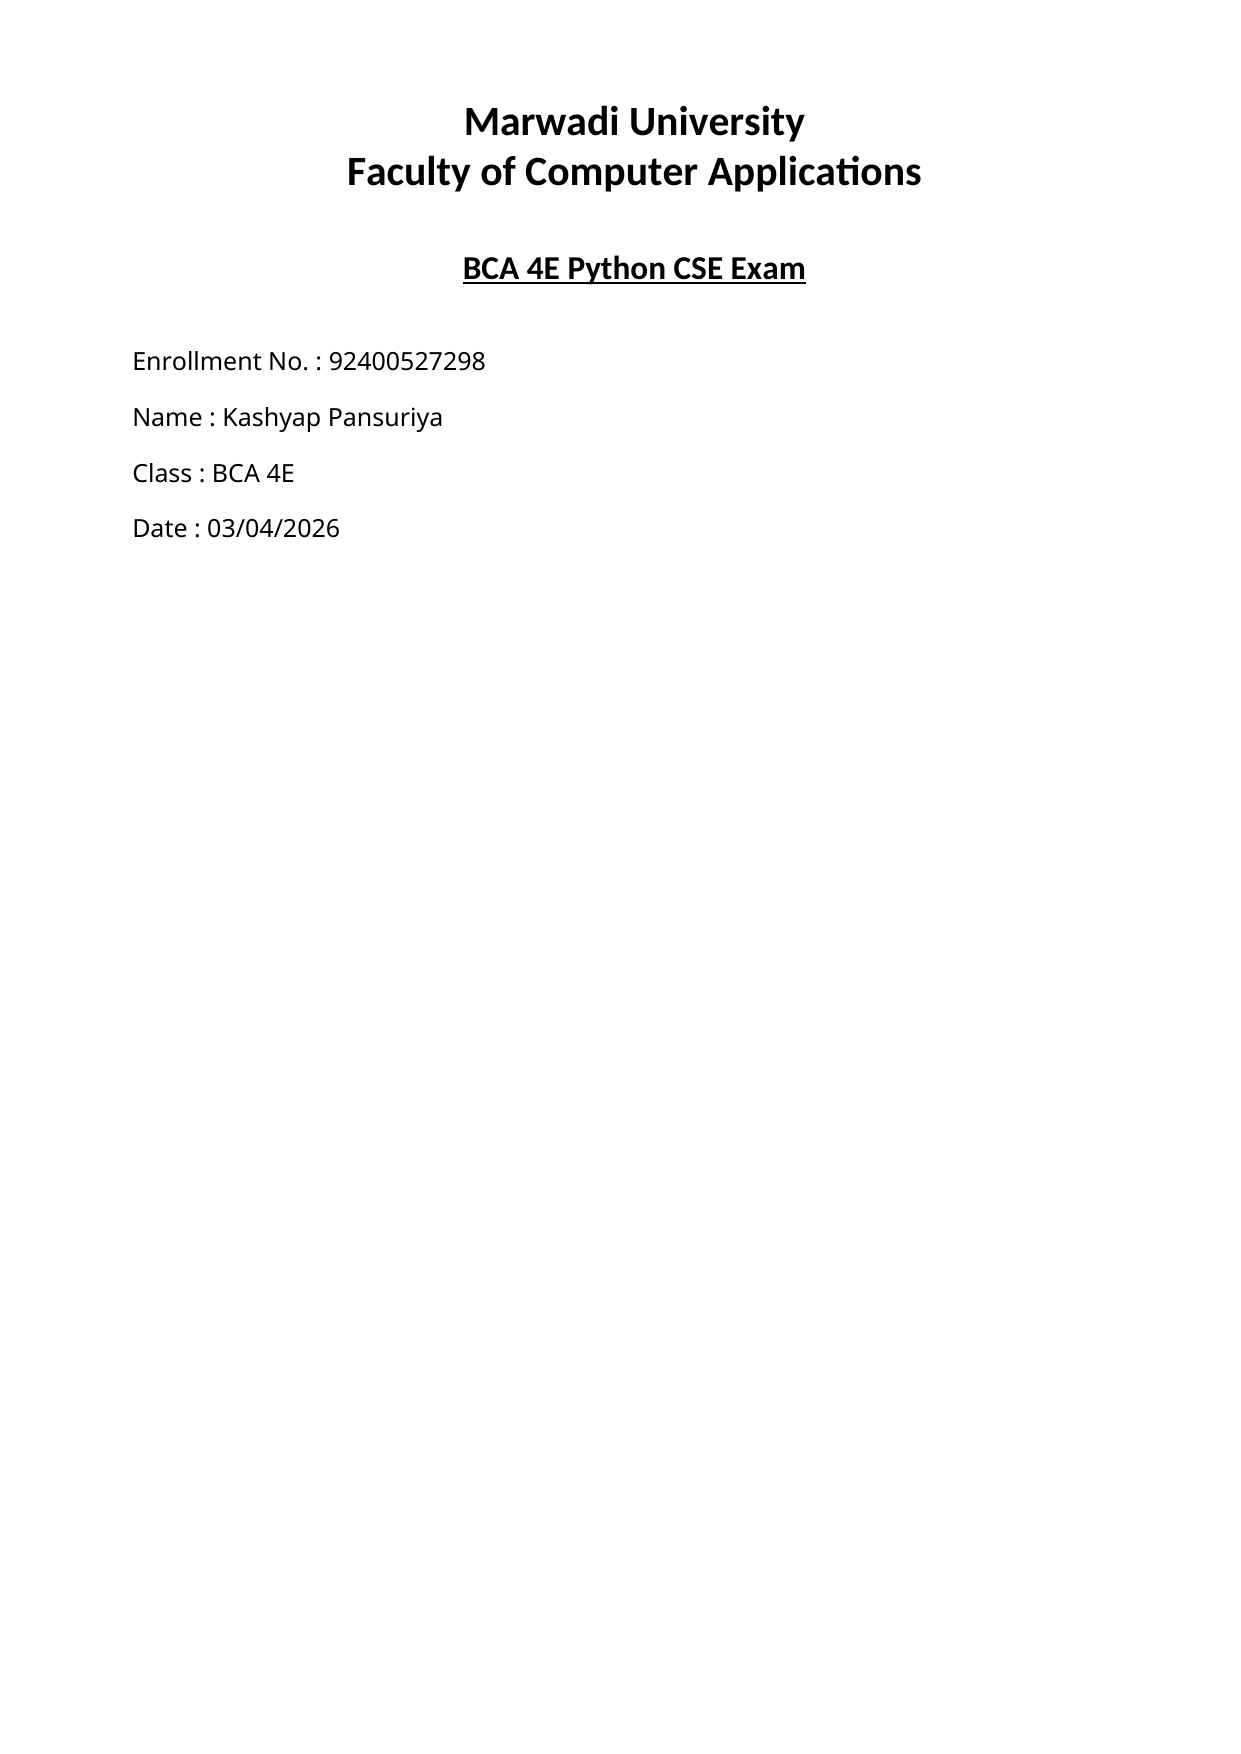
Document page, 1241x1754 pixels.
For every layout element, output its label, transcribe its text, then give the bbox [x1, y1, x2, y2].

text Name : Kashyap Pansuriya [132, 399, 1137, 433]
text Date : 03/04/2026 [132, 511, 1137, 545]
text Faculty of Computer Applications [132, 145, 1137, 196]
text Class : BCA 4E [132, 455, 1137, 489]
text BCA 4E Python CSE Exam [132, 247, 1137, 288]
text Enrollment No. : 92400527298 [132, 343, 1137, 378]
text Marwadi University [132, 94, 1137, 145]
